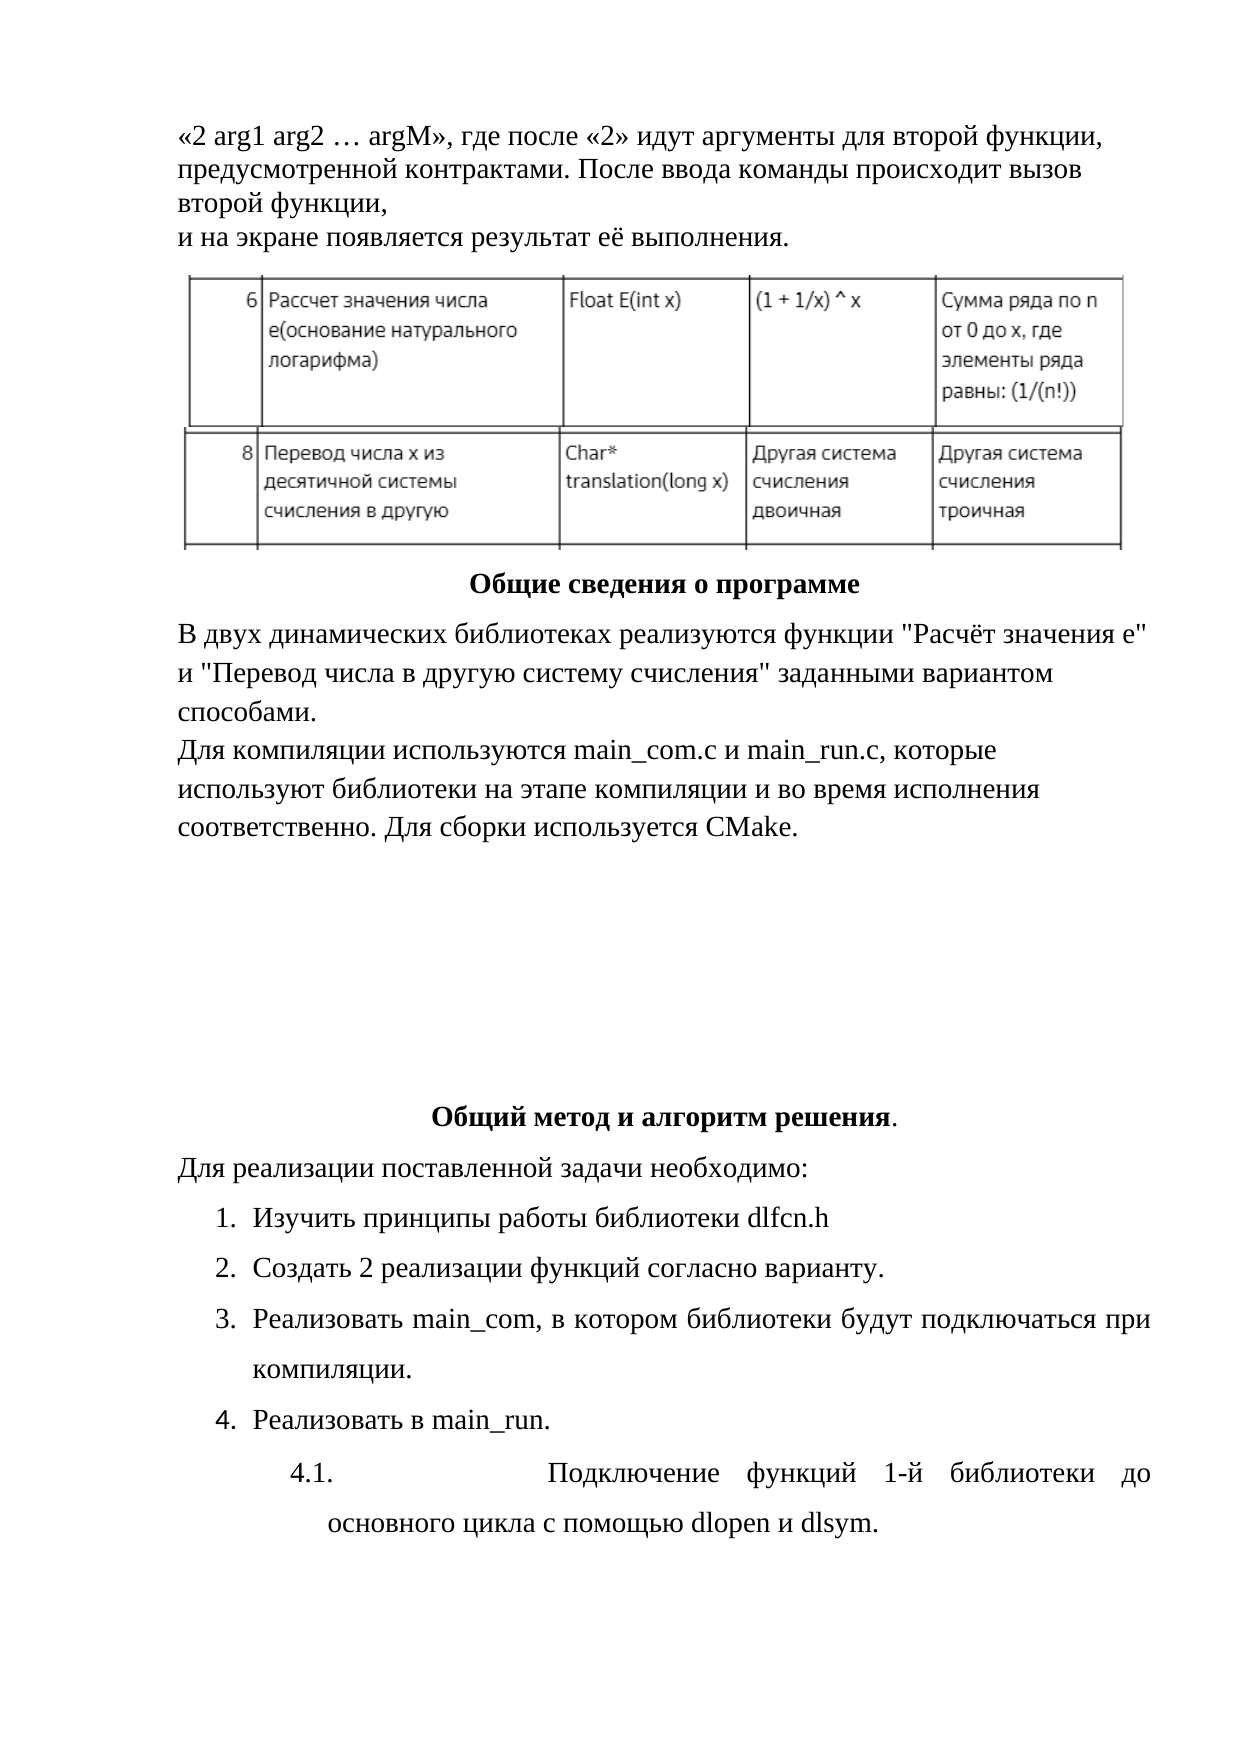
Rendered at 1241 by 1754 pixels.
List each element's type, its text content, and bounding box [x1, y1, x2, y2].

text Общий метод и алгоритм решения. [177, 1099, 1152, 1133]
text Общие сведения о программе [177, 566, 1152, 600]
text Для компиляции используются main_com.c и main_run.c, которые используют библиотеки на этапе компиляции и во время исполнения соответственно. Для сборки используется CMake. [177, 732, 1152, 843]
text Для реализации поставленной задачи необходимо: [177, 1150, 1152, 1183]
list Подключение функций 1-й библиотеки до основного цикла с помощью dlopen и dlsym. [290, 1455, 1152, 1539]
text В двух динамических библиотеках реализуются функции "Расчёт значения е" и "Перевод числа в другую систему счисления" заданными вариантом способами. [177, 617, 1152, 727]
picture [177, 275, 1127, 550]
list Реализовать в main_run. [215, 1401, 1152, 1437]
list Изучить принципы работы библиотеки dlfcn.h [215, 1200, 1152, 1234]
text «2 arg1 arg2 … argM», где после «2» идут аргументы для второй функции, [177, 118, 1152, 152]
list Реализовать main_com, в котором библиотеки будут подключаться при компиляции. [215, 1301, 1152, 1384]
list Создать 2 реализации функций согласно варианту. [215, 1250, 1152, 1284]
text предусмотренной контрактами. После ввода команды происходит вызов второй функции, [177, 152, 1152, 219]
text и на экране появляется результат её выполнения. [177, 219, 1152, 252]
